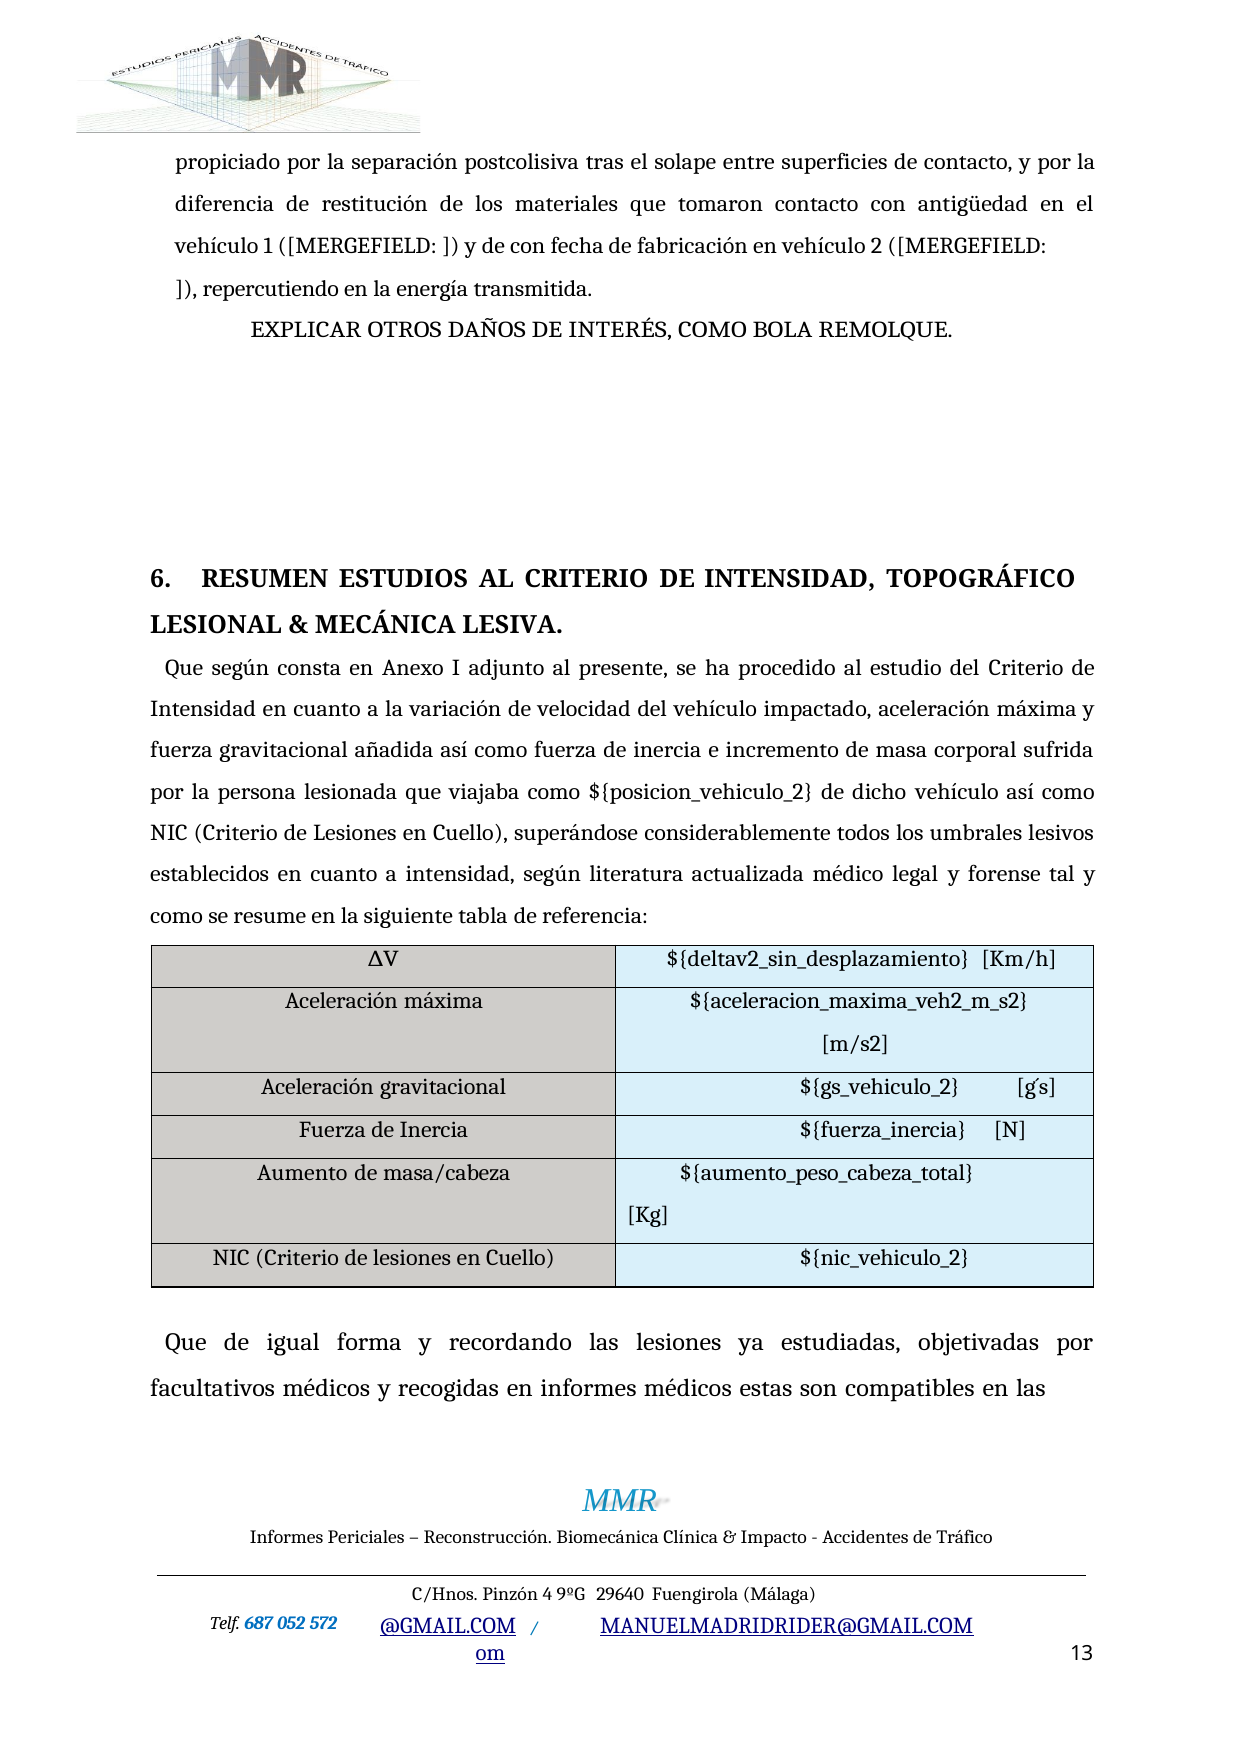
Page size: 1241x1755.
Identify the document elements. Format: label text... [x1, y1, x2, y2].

table_cell Fuerza de Inercia [152, 1116, 615, 1158]
text Que de igual forma y recordando las lesiones ya estudiadas, objetivadas por facultativos médicos y recogidas en informes médicos estas son compatibles en las [150, 1328, 1095, 1402]
table_header ∆V [152, 946, 615, 987]
text Que según consta en Anexo I adjunto al presente, se ha procedido al estudio del Criterio de Intensidad en cuanto a la variación de velocidad del vehículo impactado, aceleración máxima y fuerza gravitacional añadida así como fuerza de inercia e incremento de masa corporal sufrida por la persona lesionada que viajaba como ${posicion_vehiculo_2} de dicho vehículo así como NIC (Criterio de Lesiones en Cuello), superándose considerablemente todos los umbrales lesivos establecidos en cuanto a intensidad, según literatura actualizada médico legal y forense tal y como se resume en la siguiente tabla de referencia: [150, 654, 1095, 929]
table_header ${deltav2_sin_desplazamiento} [Km/h] [616, 946, 1093, 987]
table_cell ${gs_vehiculo_2} [g´s] [616, 1073, 1093, 1115]
table_cell Aceleración máxima [152, 988, 615, 1072]
text ]), repercutiendo en la energía transmitida. [175, 275, 1152, 302]
table_cell Aumento de masa/cabeza [152, 1159, 615, 1243]
table_cell ${aumento_peso_cabeza_total} [Kg] [616, 1159, 1093, 1243]
table_cell ${nic_vehiculo_2} [616, 1244, 1093, 1286]
table_cell ${fuerza_inercia} [N] [616, 1116, 1093, 1158]
table_cell ${aceleracion_maxima_veh2_m_s2} [m/s2] [616, 988, 1093, 1072]
list RESUMEN ESTUDIOS AL CRITERIO DE INTENSIDAD, TOPOGRÁFICO LESIONAL & MECÁNICA LESIVA. [150, 561, 1095, 641]
text propiciado por la separación postcolisiva tras el solape entre superficies de contacto, y por la diferencia de restitución de los materiales que tomaron contacto con antigüedad en el vehículo 1 ([MERGEFIELD: ]) y de con fecha de fabricación en vehículo 2 ([MERGEFIELD: [175, 149, 1095, 259]
text EXPLICAR OTROS DAÑOS DE INTERÉS, COMO BOLA REMOLQUE. [250, 317, 1152, 343]
table_cell Aceleración gravitacional [152, 1073, 615, 1115]
table_cell NIC (Criterio de lesiones en Cuello) [152, 1244, 615, 1286]
